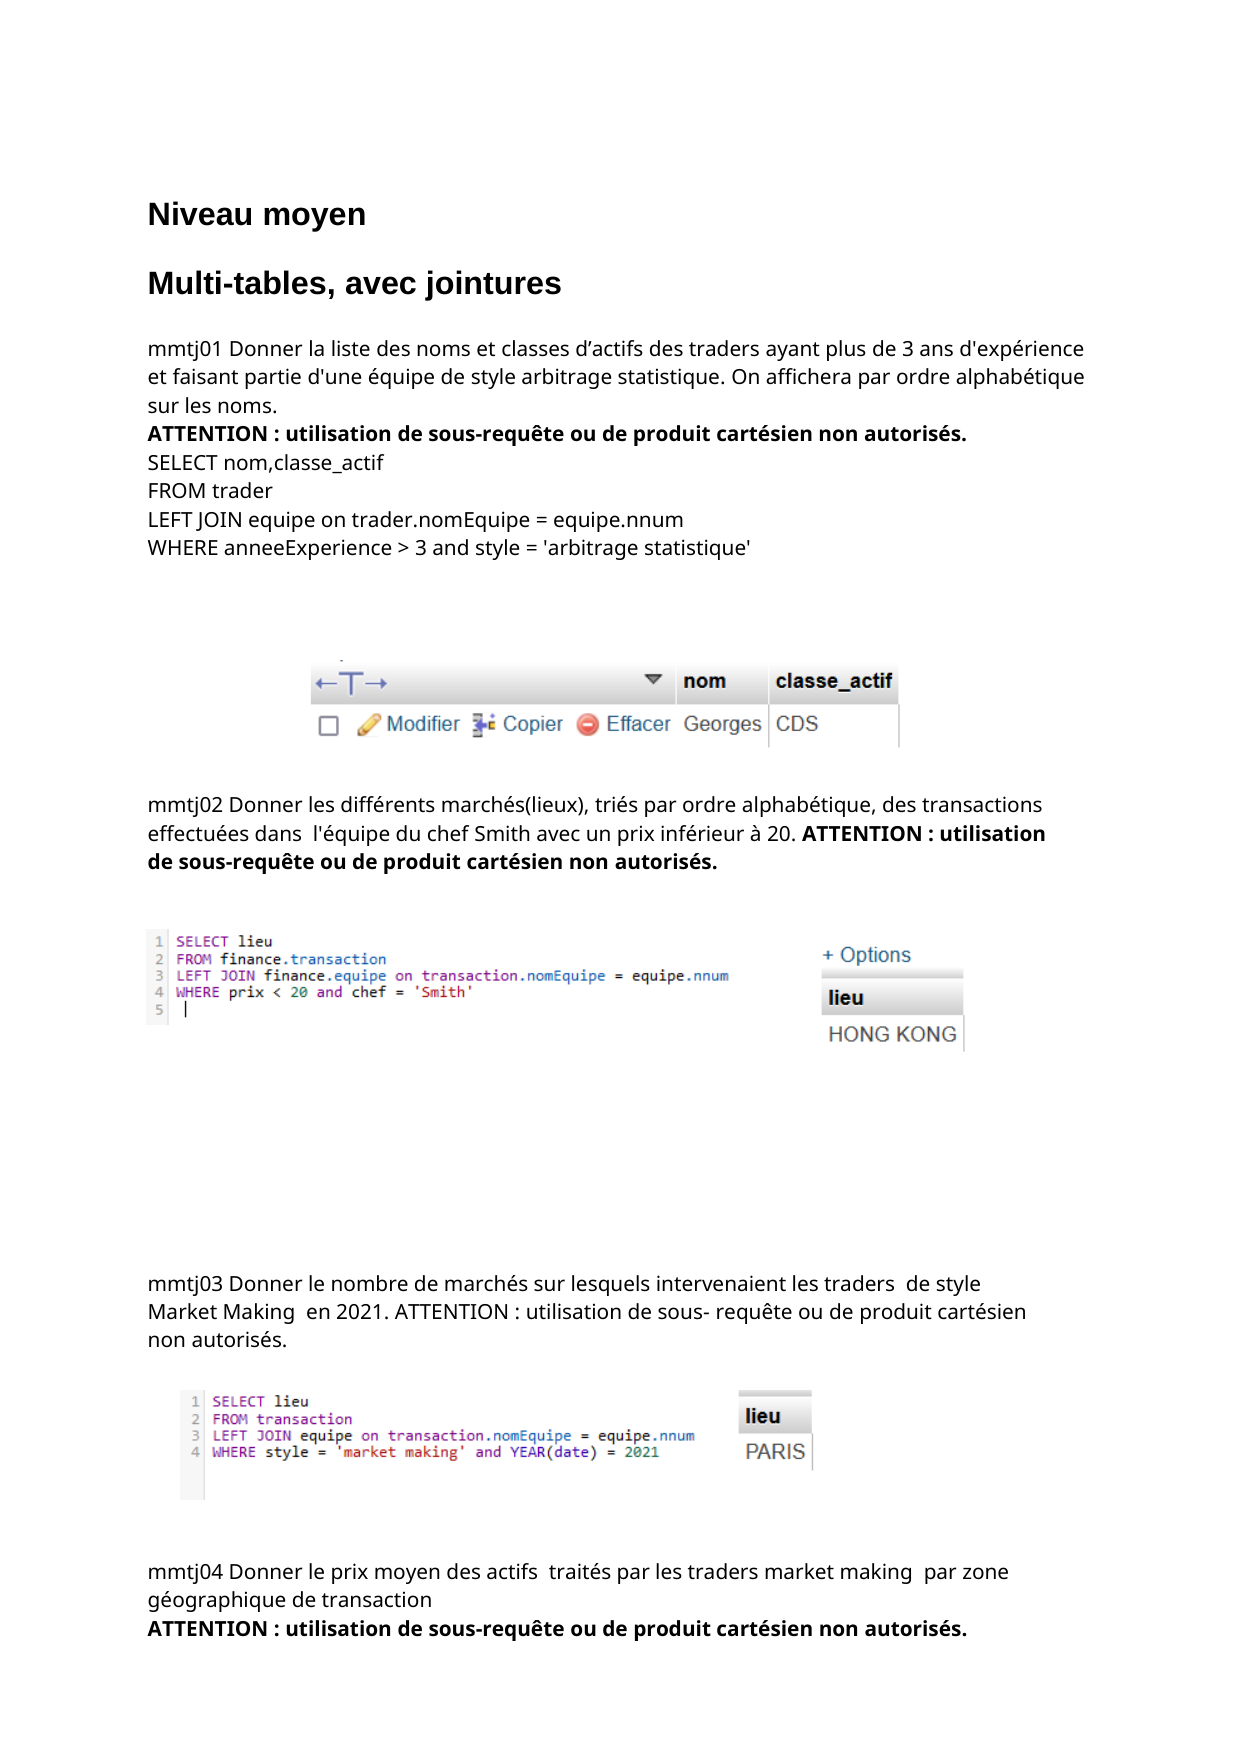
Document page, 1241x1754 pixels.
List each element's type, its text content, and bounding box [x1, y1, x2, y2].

text LEFT JOIN equipe on trader.nomEquipe = equipe.nnum [147, 505, 1098, 533]
text mmtj04 Donner le prix moyen des actifs traités par les traders market making par zone géographique de transaction [147, 1557, 1013, 1614]
text Multi-tables, avec jointures [147, 264, 1098, 301]
picture [735, 1390, 817, 1477]
text mmtj01 Donner la liste des noms et classes d’actifs des traders ayant plus de 3 ans d'expérience et faisant partie d'une équipe de style arbitrage statistique. On affichera par ordre alphabétique sur les noms. [147, 334, 1098, 419]
text mmtj03 Donner le nombre de marchés sur lesquels intervenaient les traders de style Market Making en 2021. ATTENTION : utilisation de sous- requête ou de produit cartésien non autorisés. [147, 1269, 1037, 1354]
picture [310, 660, 901, 769]
text ATTENTION : utilisation de sous-requête ou de produit cartésien non autorisés. [147, 1614, 1013, 1642]
subtitle Niveau moyen [147, 194, 1098, 232]
text FROM trader [147, 476, 1098, 505]
text SELECT nom,classe_actif [147, 448, 1098, 476]
picture [145, 929, 736, 1025]
text WHERE anneeExperience > 3 and style = 'arbitrage statistique' [147, 533, 1098, 562]
text mmtj02 Donner les différents marchés(lieux), triés par ordre alphabétique, des transactions effectuées dans l'équipe du chef Smith avec un prix inférieur à 20. ATTENTION : utilisation de sous-requête ou de produit cartésien non autorisés. [147, 790, 1054, 876]
picture [180, 1390, 707, 1500]
text ATTENTION : utilisation de sous-requête ou de produit cartésien non autorisés. [147, 419, 1098, 448]
picture [818, 923, 971, 1072]
